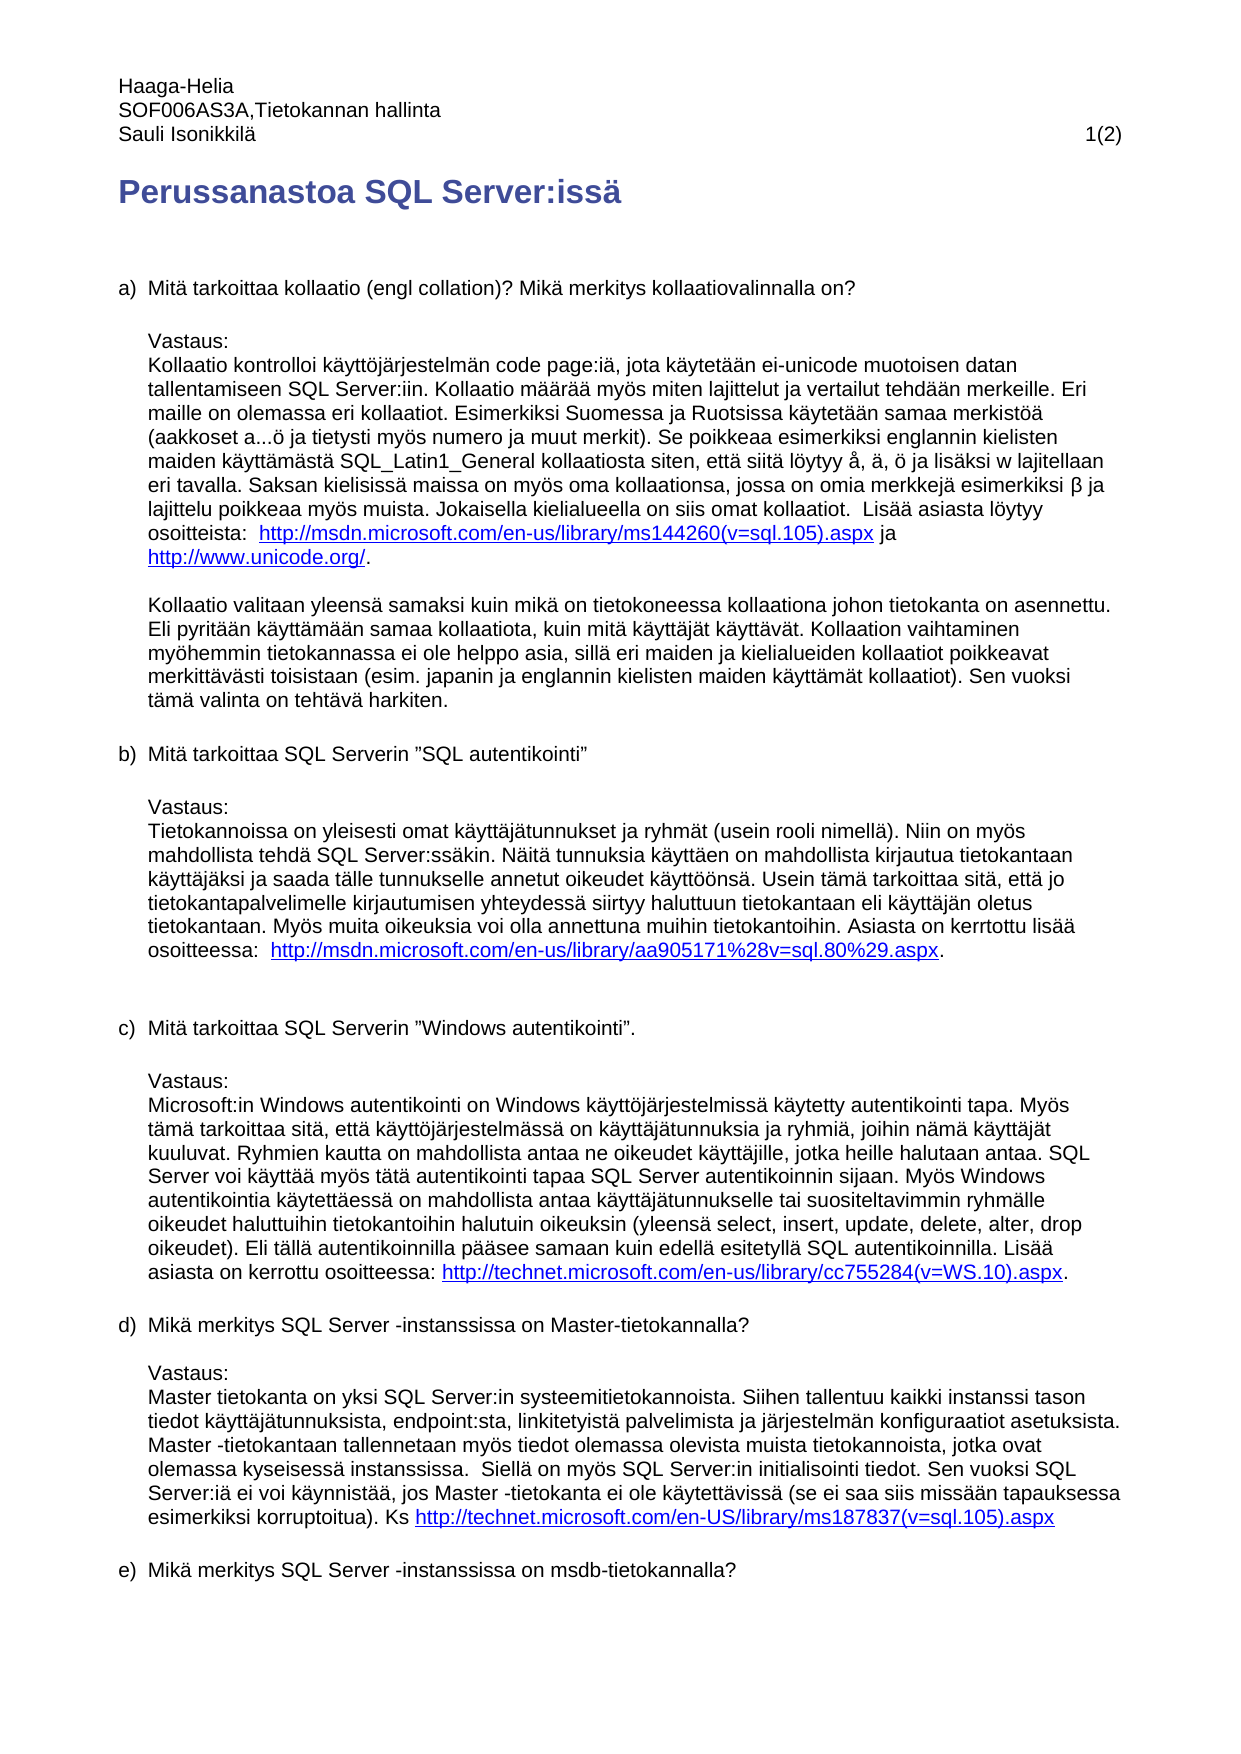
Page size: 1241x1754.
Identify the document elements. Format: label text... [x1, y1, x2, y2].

text e) Mikä merkitys SQL Server -instanssissa on msdb-tietokannalla? [118, 1558, 1122, 1606]
text c) Mitä tarkoittaa SQL Serverin ”Windows autentikointi”. [118, 1015, 1122, 1039]
text b) Mitä tarkoittaa SQL Serverin ”SQL autentikointi” [118, 741, 1122, 765]
text Vastaus: Tietokannoissa on yleisesti omat käyttäjätunnukset ja ryhmät (usein rooli nimellä). Niin on myös mahdollista tehdä SQL Server:ssäkin. Näitä tunnuksia käyttäen on mahdollista kirjautua tietokantaan käyttäjäksi ja saada tälle tunnukselle annetut oikeudet käyttöönsä. Usein tämä tarkoittaa sitä, että jo tietokantapalvelimelle kirjautumisen yhteydessä siirtyy haluttuun tietokantaan eli käyttäjän oletus tietokantaan. Myös muita oikeuksia voi olla annettuna muihin tietokantoihin. Asiasta on kerrtottu lisää osoitteessa: http://msdn.microsoft.com/en-us/library/aa905171%28v=sql.80%29.aspx. [148, 794, 1122, 986]
text a) Mitä tarkoittaa kollaatio (engl collation)? Mikä merkitys kollaatiovalinnalla on? [118, 276, 1122, 300]
subtitle Perussanastoa SQL Server:issä [118, 172, 1122, 210]
text d) Mikä merkitys SQL Server -instanssissa on Master-tietokannalla? Vastaus: Master tietokanta on yksi SQL Server:in systeemitietokannoista. Siihen tallentuu kaikki instanssi tason tiedot käyttäjätunnuksista, endpoint:sta, linkitetyistä palvelimista ja järjestelmän konfiguraatiot asetuksista. Master -tietokantaan tallennetaan myös tiedot olemassa olevista muista tietokannoista, jotka ovat olemassa kyseisessä instanssissa. Siellä on myös SQL Server:in initialisointi tiedot. Sen vuoksi SQL Server:iä ei voi käynnistää, jos Master -tietokanta ei ole käytettävissä (se ei saa siis missään tapauksessa esimerkiksi korruptoitua). Ks http://technet.microsoft.com/en-US/library/ms187837(v=sql.105).aspx [118, 1313, 1122, 1529]
text Vastaus: Kollaatio kontrolloi käyttöjärjestelmän code page:iä, jota käytetään ei-unicode muotoisen datan tallentamiseen SQL Server:iin. Kollaatio määrää myös miten lajittelut ja vertailut tehdään merkeille. Eri maille on olemassa eri kollaatiot. Esimerkiksi Suomessa ja Ruotsissa käytetään samaa merkistöä (aakkoset a...ö ja tietysti myös numero ja muut merkit). Se poikkeaa esimerkiksi englannin kielisten maiden käyttämästä SQL_Latin1_General kollaatiosta siten, että siitä löytyy å, ä, ö ja lisäksi w lajitellaan eri tavalla. Saksan kielisissä maissa on myös oma kollaationsa, jossa on omia merkkejä esimerkiksi β ja lajittelu poikkeaa myös muista. Jokaisella kielialueella on siis omat kollaatiot. Lisää asiasta löytyy osoitteista: http://msdn.microsoft.com/en-us/library/ms144260(v=sql.105).aspx ja http://www.unicode.org/. Kollaatio valitaan yleensä samaksi kuin mikä on tietokoneessa kollaationa johon tietokanta on asennettu. Eli pyritään käyttämään samaa kollaatiota, kuin mitä käyttäjät käyttävät. Kollaation vaihtaminen myöhemmin tietokannassa ei ole helppo asia, sillä eri maiden ja kielialueiden kollaatiot poikkeavat merkittävästi toisistaan (esim. japanin ja englannin kielisten maiden käyttämät kollaatiot). Sen vuoksi tämä valinta on tehtävä harkiten. [148, 329, 1122, 712]
text Vastaus: Microsoft:in Windows autentikointi on Windows käyttöjärjestelmissä käytetty autentikointi tapa. Myös tämä tarkoittaa sitä, että käyttöjärjestelmässä on käyttäjätunnuksia ja ryhmiä, joihin nämä käyttäjät kuuluvat. Ryhmien kautta on mahdollista antaa ne oikeudet käyttäjille, jotka heille halutaan antaa. SQL Server voi käyttää myös tätä autentikointi tapaa SQL Server autentikoinnin sijaan. Myös Windows autentikointia käytettäessä on mahdollista antaa käyttäjätunnukselle tai suositeltavimmin ryhmälle oikeudet haluttuihin tietokantoihin halutuin oikeuksin (yleensä select, insert, update, delete, alter, drop oikeudet). Eli tällä autentikoinnilla pääsee samaan kuin edellä esitetyllä SQL autentikoinnilla. Lisää asiasta on kerrottu osoitteessa: http://technet.microsoft.com/en-us/library/cc755284(v=WS.10).aspx. [148, 1068, 1122, 1284]
